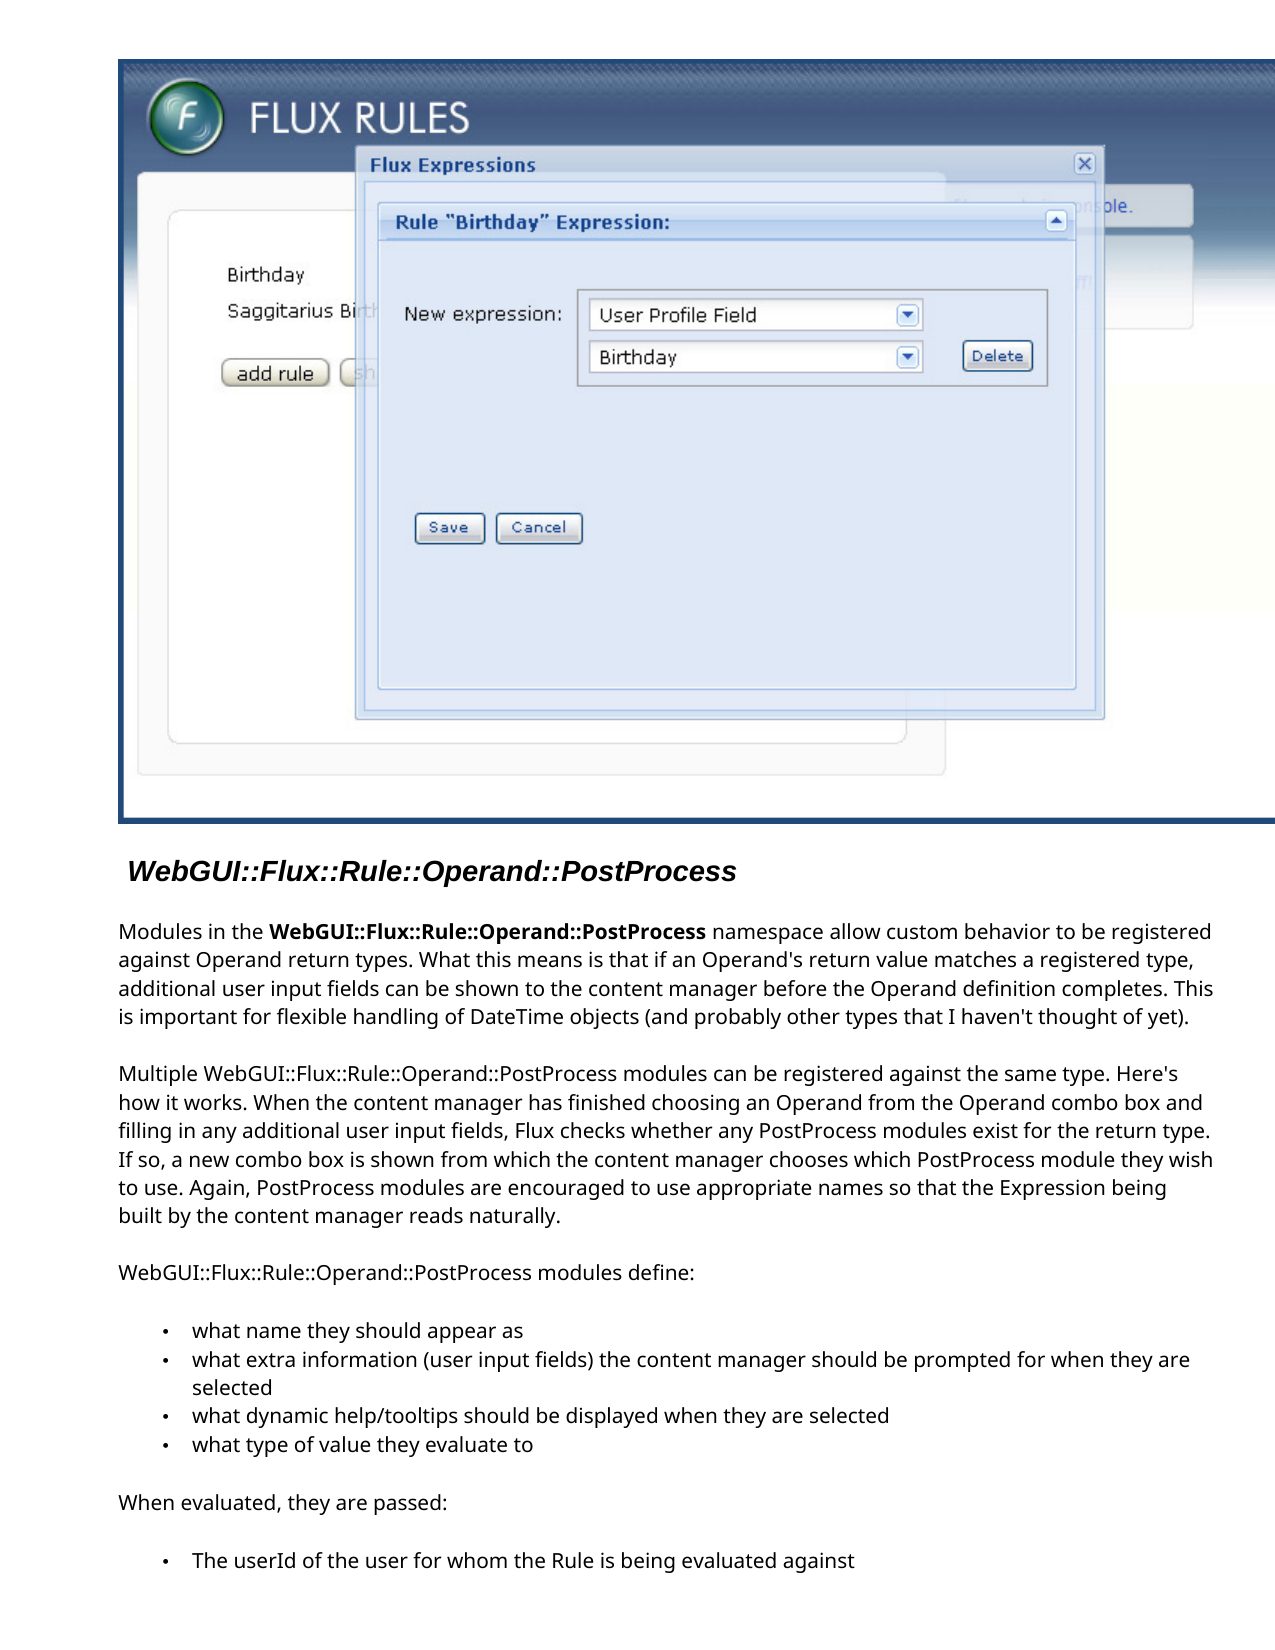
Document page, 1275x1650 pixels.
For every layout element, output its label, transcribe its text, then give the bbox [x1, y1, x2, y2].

text When evaluated, they are passed: [118, 1488, 1216, 1516]
list The userId of the user for whom the Rule is being evaluated against [162, 1546, 1216, 1574]
subtitle WebGUI::Flux::Rule::Operand::PostProcess [127, 855, 1207, 888]
list what name they should appear as [162, 1316, 1216, 1345]
list what type of value they evaluate to [162, 1430, 1216, 1458]
picture [118, 59, 1275, 824]
list what extra information (user input fields) the content manager should be prompted for when they are selected [162, 1345, 1216, 1402]
list what dynamic help/tooltips should be displayed when they are selected [162, 1402, 1216, 1430]
text Modules in the WebGUI::Flux::Rule::Operand::PostProcess namespace allow custom behavior to be registered against Operand return types. What this means is that if an Operand's return value matches a registered type, additional user input fields can be shown to the content manager before the Operand definition completes. This is important for flexible handling of DateTime objects (and probably other types that I haven't thought of yet). Multiple WebGUI::Flux::Rule::Operand::PostProcess modules can be registered against the same type. Here's how it works. When the content manager has finished choosing an Operand from the Operand combo box and filling in any additional user input fields, Flux checks whether any PostProcess modules exist for the return type. If so, a new combo box is shown from which the content manager chooses which PostProcess module they wish to use. Again, PostProcess modules are encouraged to use appropriate names so that the Expression being built by the content manager reads naturally. WebGUI::Flux::Rule::Operand::PostProcess modules define: [118, 917, 1216, 1287]
